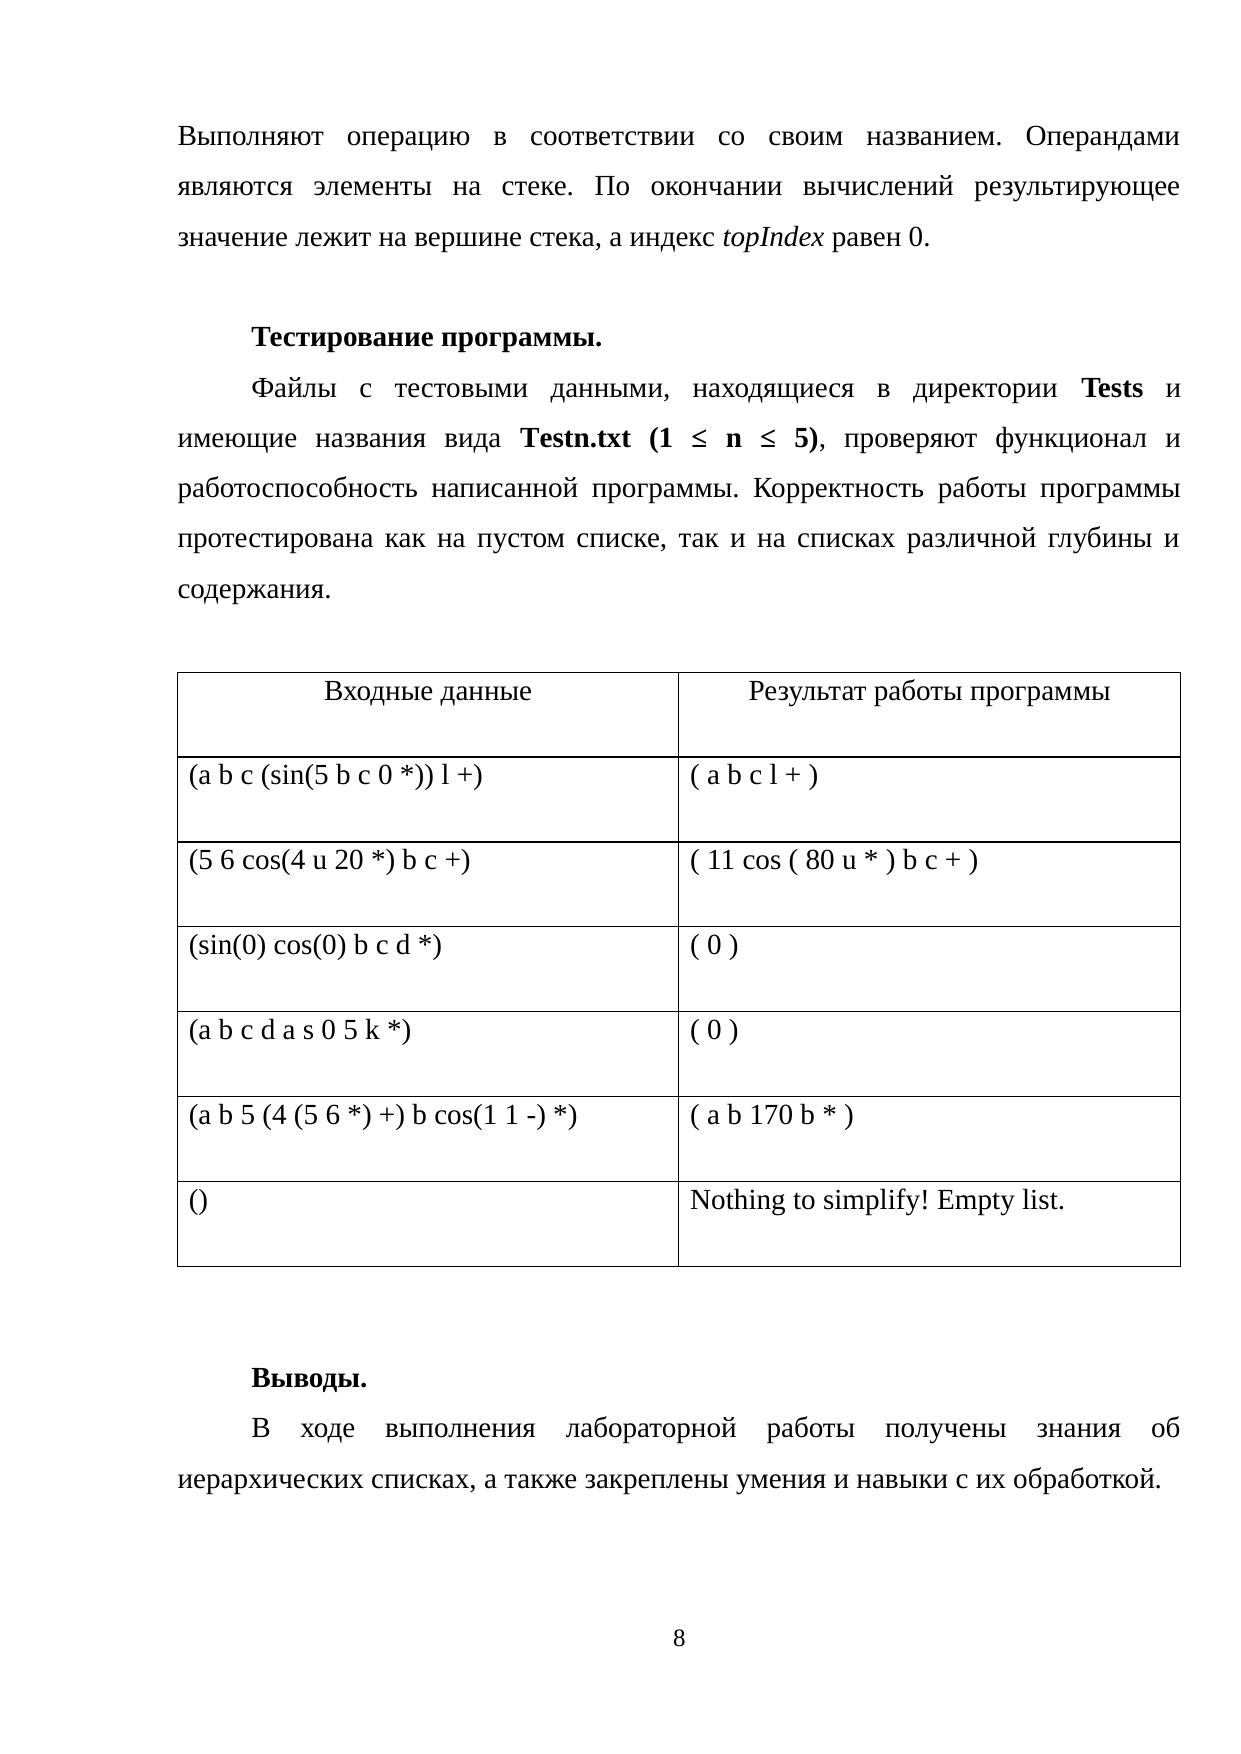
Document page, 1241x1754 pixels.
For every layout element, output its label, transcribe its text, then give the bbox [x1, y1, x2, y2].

table_cell (sin(0) cos(0) b c d *) [178, 927, 678, 1011]
table_cell ( a b 170 b * ) [679, 1097, 1180, 1181]
table_cell (a b c (sin(5 b c 0 *)) l +) [178, 758, 678, 841]
text В ходе выполнения лабораторной работы получены знания об иерархических списках, а также закреплены умения и навыки с их обработкой. [177, 1411, 1181, 1494]
text Выводы. [177, 1360, 1181, 1394]
table_cell () [178, 1182, 678, 1266]
table_header Результат работы программы [679, 673, 1180, 756]
table_cell (a b 5 (4 (5 6 *) +) b cos(1 1 -) *) [178, 1097, 678, 1181]
text Выполняют операцию в соответствии со своим названием. Операндами являются элементы на стеке. По окончании вычислений результирующее значение лежит на вершине стека, а индекс topIndex равен 0. [177, 118, 1181, 252]
table_cell (a b c d a s 0 5 k *) [178, 1012, 678, 1096]
table_cell ( 0 ) [679, 927, 1180, 1011]
table_cell (5 6 cos(4 u 20 *) b c +) [178, 843, 678, 926]
text Тестирование программы. [177, 319, 1181, 353]
table_cell Nothing to simplify! Empty list. [679, 1182, 1180, 1266]
text Файлы с тестовыми данными, находящиеся в директории Tests и имеющие названия вида Testn.txt (1 ≤ n ≤ 5), проверяют функционал и работоспособность написанной программы. Корректность работы программы протестирована как на пустом списке, так и на списках различной глубины и содержания. [177, 370, 1181, 604]
table_cell ( 11 cos ( 80 u * ) b c + ) [679, 843, 1180, 926]
table_cell ( 0 ) [679, 1012, 1180, 1096]
table_header Входные данные [178, 673, 678, 756]
table_cell ( a b c l + ) [679, 758, 1180, 841]
